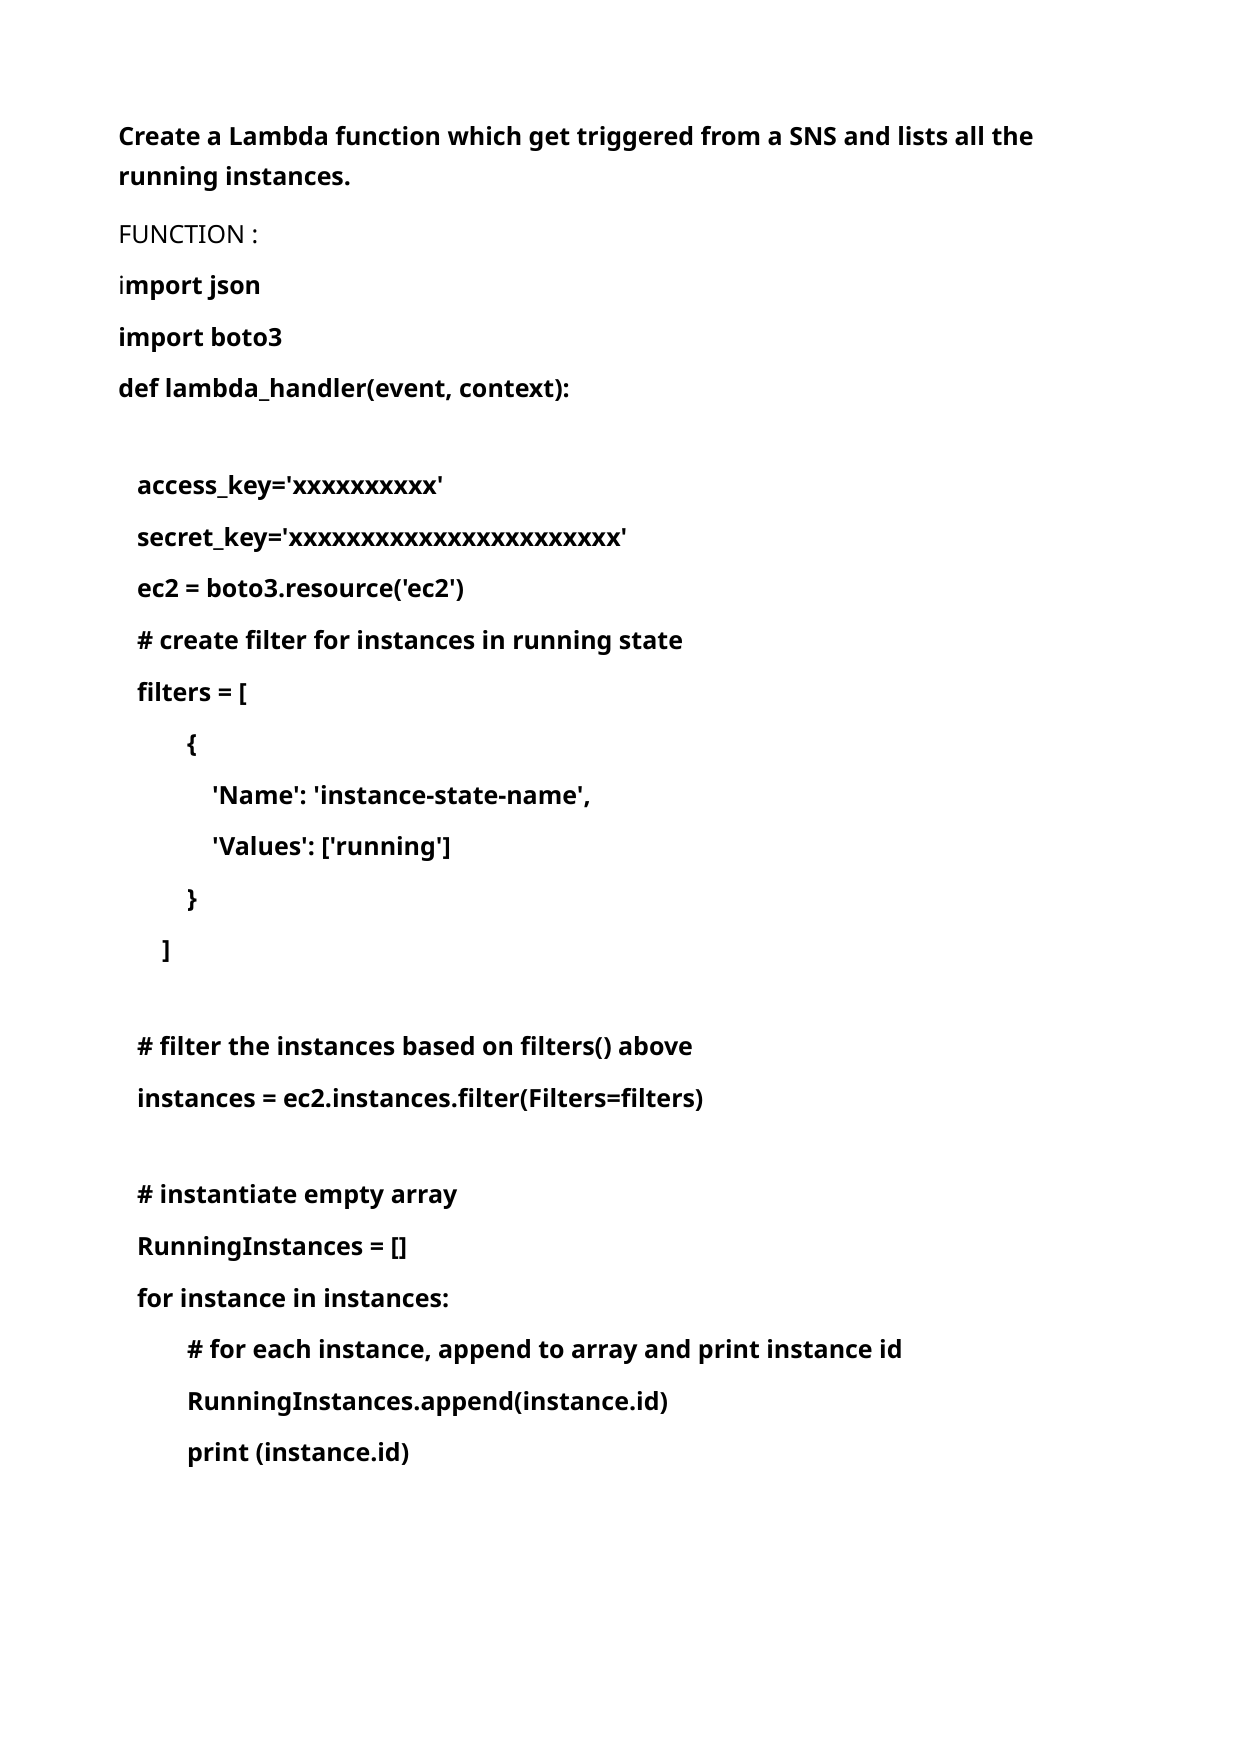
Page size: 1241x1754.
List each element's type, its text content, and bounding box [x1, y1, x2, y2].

text access_key='xxxxxxxxxx' [118, 468, 1122, 502]
text instances = ec2.instances.filter(Filters=filters) [118, 1080, 1122, 1114]
text { [118, 726, 1122, 760]
text FUNCTION : [118, 216, 1122, 251]
text # instantiate empty array [118, 1177, 1122, 1211]
text 'Name': 'instance-state-name', [118, 777, 1122, 811]
text } [118, 880, 1122, 914]
text 'Values': ['running'] [118, 829, 1122, 863]
text ] [118, 932, 1122, 966]
text import boto3 [118, 319, 1122, 354]
text # create filter for instances in running state [118, 623, 1122, 657]
text print (instance.id) [118, 1435, 1122, 1469]
text Create a Lambda function which get triggered from a SNS and lists all the running instances. [118, 118, 1122, 193]
text secret_key='xxxxxxxxxxxxxxxxxxxxxxx' [118, 519, 1122, 553]
text # filter the instances based on filters() above [118, 1029, 1122, 1063]
text import json [118, 268, 1122, 302]
text def lambda_handler(event, context): [118, 371, 1122, 405]
text filters = [ [118, 674, 1122, 708]
text for instance in instances: [118, 1280, 1122, 1314]
text # for each instance, append to array and print instance id [118, 1332, 1122, 1366]
text RunningInstances = [] [118, 1229, 1122, 1263]
text RunningInstances.append(instance.id) [118, 1383, 1122, 1417]
text ec2 = boto3.resource('ec2') [118, 571, 1122, 605]
